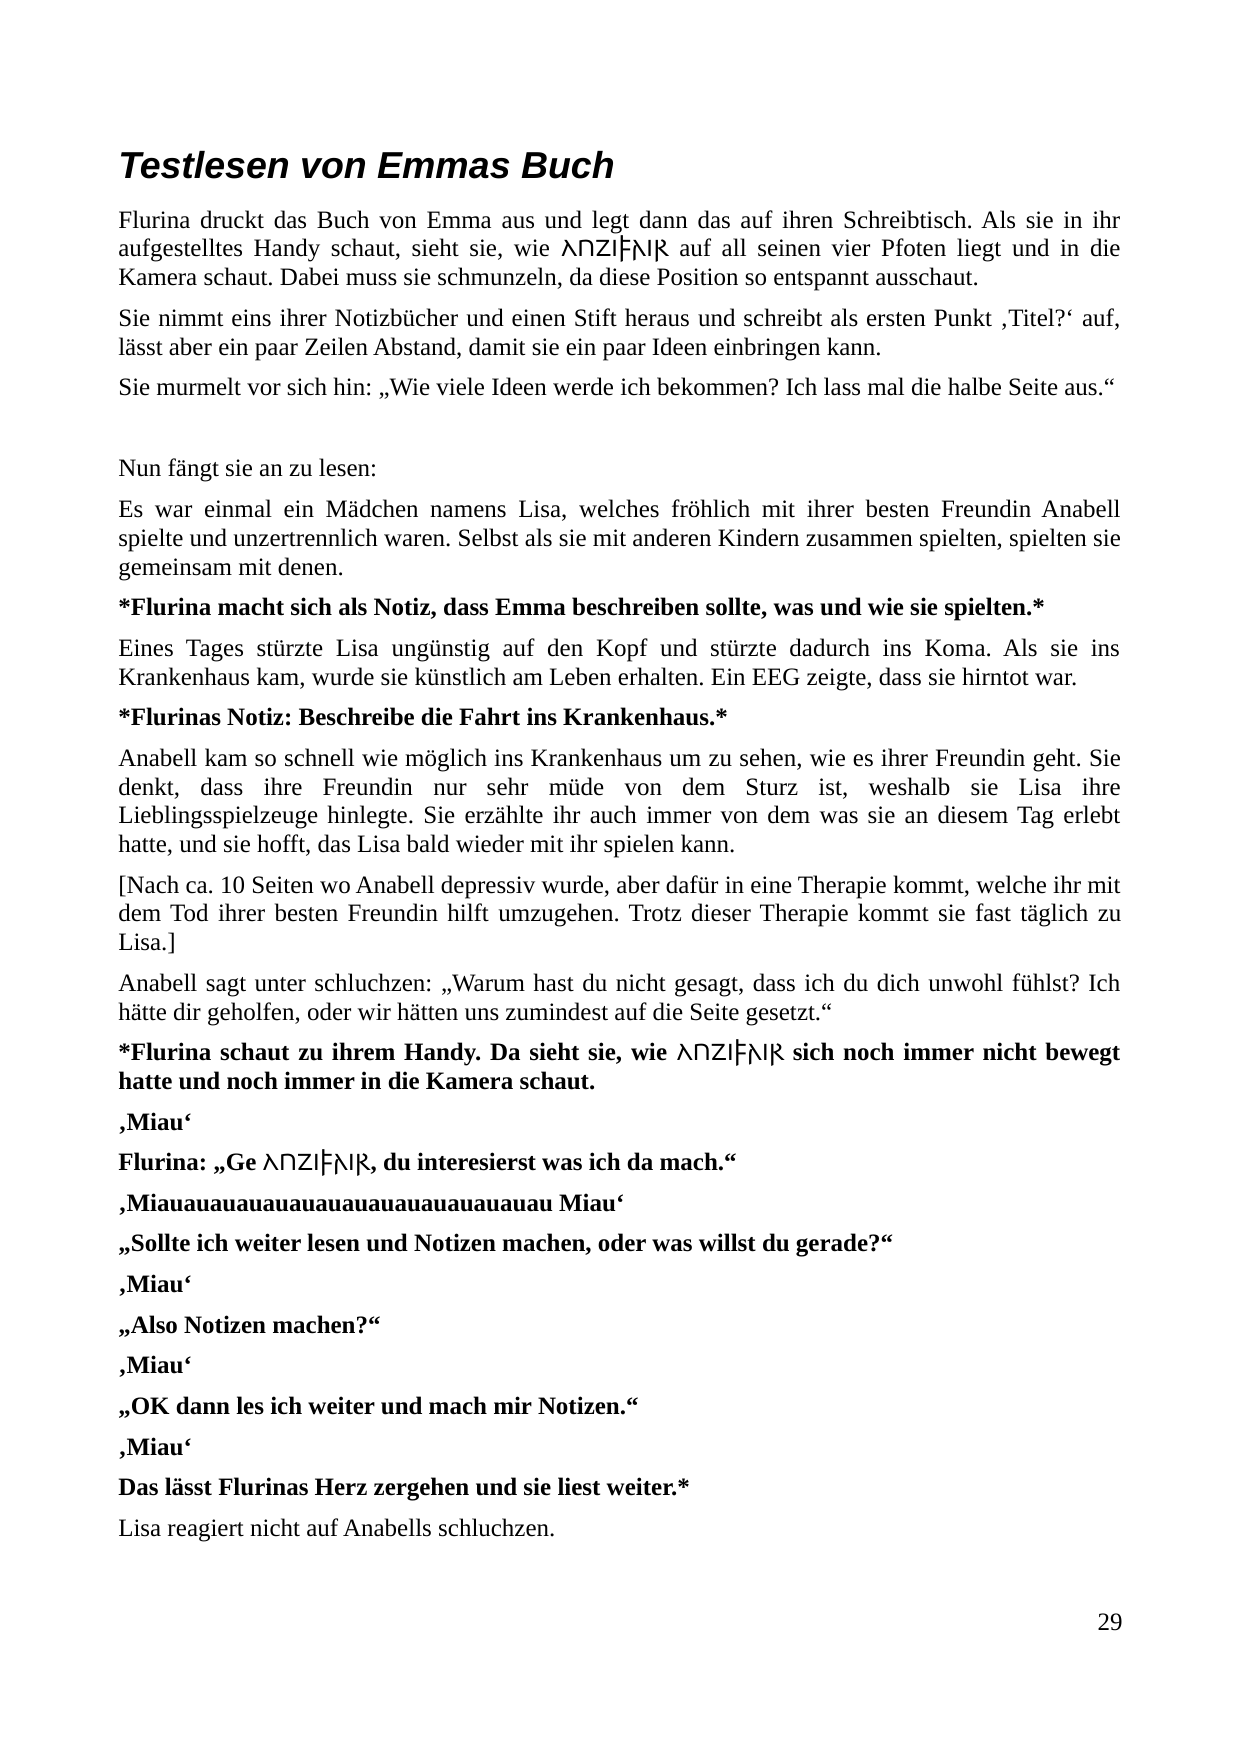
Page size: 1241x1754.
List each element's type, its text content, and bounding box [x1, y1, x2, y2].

text Sie nimmt eins ihrer Notizbücher und einen Stift heraus und schreibt als ersten Punkt ‚Titel?‘ auf, lässt aber ein paar Zeilen Abstand, damit sie ein paar Ideen einbringen kann. [118, 303, 1122, 360]
text „Sollte ich weiter lesen und Notizen machen, oder was willst du gerade?“ [118, 1228, 1122, 1257]
text *Flurina schaut zu ihrem Handy. Da sieht sie, wie 𐌻𐌿𐌶𐌹𐍆𐌰𐌹𐍂 sich noch immer nicht bewegt hatte und noch immer in die Kamera schaut. [118, 1037, 1122, 1095]
text *Flurinas Notiz: Beschreibe die Fahrt ins Krankenhaus.* [118, 702, 1122, 731]
text Es war einmal ein Mädchen namens Lisa, welches fröhlich mit ihrer besten Freundin Anabell spielte und unzertrennlich waren. Selbst als sie mit anderen Kindern zusammen spielten, spielten sie gemeinsam mit denen. [118, 494, 1122, 580]
text ‚Miau‘ [118, 1432, 1122, 1460]
text Sie murmelt vor sich hin: „Wie viele Ideen werde ich bekommen? Ich lass mal die halbe Seite aus.“ [118, 372, 1122, 401]
text Lisa reagiert nicht auf Anabells schluchzen. [118, 1513, 1122, 1542]
text ‚Miau‘ [118, 1350, 1122, 1379]
text ‚Miauauauauauauauauauauauauauauau Miau‘ [118, 1188, 1122, 1217]
text Anabell kam so schnell wie möglich ins Krankenhaus um zu sehen, wie es ihrer Freundin geht. Sie denkt, dass ihre Freundin nur sehr müde von dem Sturz ist, weshalb sie Lisa ihre Lieblingsspielzeuge hinlegte. Sie erzählte ihr auch immer von dem was sie an diesem Tag erlebt hatte, und sie hofft, das Lisa bald wieder mit ihr spielen kann. [118, 743, 1122, 858]
text [Nach ca. 10 Seiten wo Anabell depressiv wurde, aber dafür in eine Therapie kommt, welche ihr mit dem Tod ihrer besten Freundin hilft umzugehen. Trotz dieser Therapie kommt sie fast täglich zu Lisa.] [118, 870, 1122, 956]
text „Also Notizen machen?“ [118, 1310, 1122, 1338]
text Flurina druckt das Buch von Emma aus und legt dann das auf ihren Schreibtisch. Als sie in ihr aufgestelltes Handy schaut, sieht sie, wie 𐌻𐌿𐌶𐌹𐍆𐌰𐌹𐍂 auf all seinen vier Pfoten liegt und in die Kamera schaut. Dabei muss sie schmunzeln, da diese Position so entspannt ausschaut. [118, 205, 1122, 291]
text Anabell sagt unter schluchzen: „Warum hast du nicht gesagt, dass ich du dich unwohl fühlst? Ich hätte dir geholfen, oder wir hätten uns zumindest auf die Seite gesetzt.“ [118, 968, 1122, 1025]
text „OK dann les ich weiter und mach mir Notizen.“ [118, 1391, 1122, 1420]
text ‚Miau‘ [118, 1107, 1122, 1135]
text Nun fängt sie an zu lesen: [118, 453, 1122, 482]
text Das lässt Flurinas Herz zergehen und sie liest weiter.* [118, 1472, 1122, 1501]
text ‚Miau‘ [118, 1269, 1122, 1298]
text Flurina: „Ge 𐌻𐌿𐌶𐌹𐍆𐌰𐌹𐍂, du interesierst was ich da mach.“ [118, 1147, 1122, 1176]
text *Flurina macht sich als Notiz, dass Emma beschreiben sollte, was und wie sie spielten.* [118, 592, 1122, 621]
text Eines Tages stürzte Lisa ungünstig auf den Kopf und stürzte dadurch ins Koma. Als sie ins Krankenhaus kam, wurde sie künstlich am Leben erhalten. Ein EEG zeigte, dass sie hirntot war. [118, 633, 1122, 690]
subtitle Testlesen von Emmas Buch [118, 143, 1122, 186]
